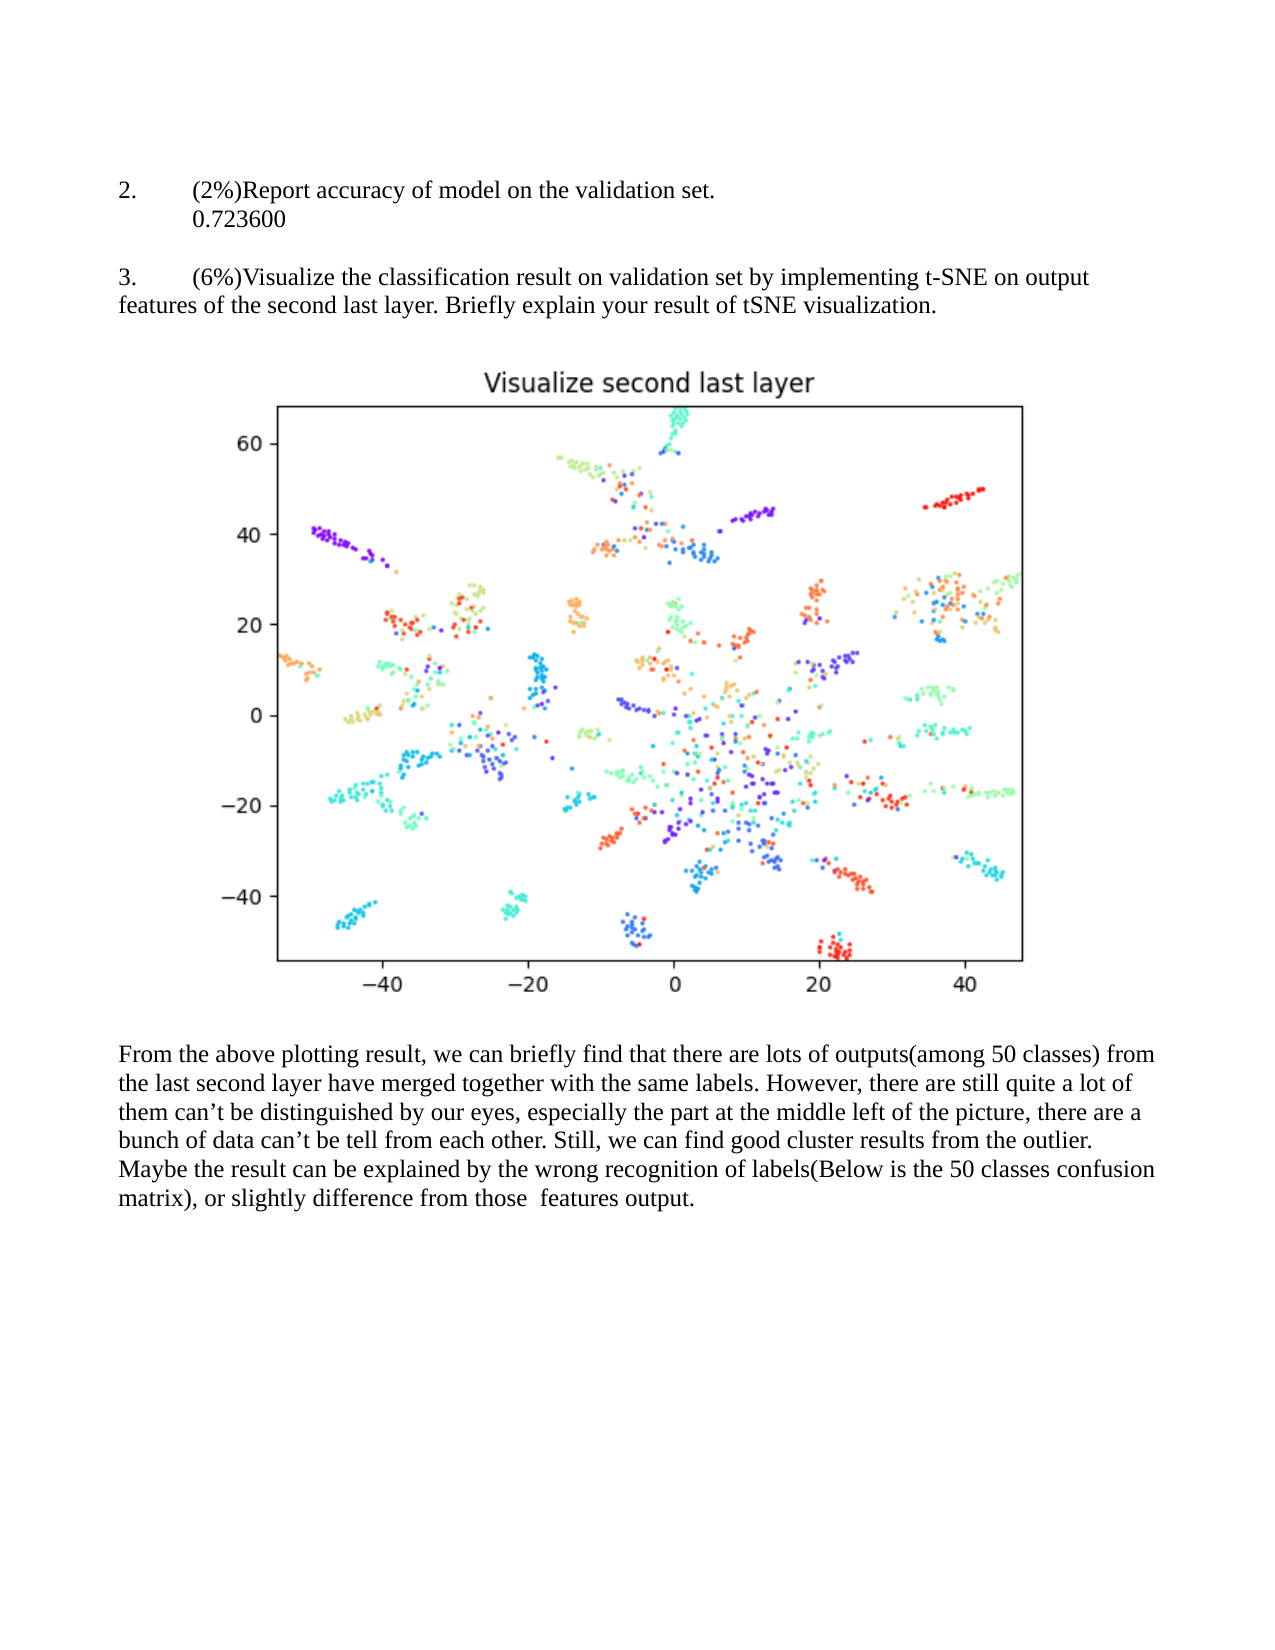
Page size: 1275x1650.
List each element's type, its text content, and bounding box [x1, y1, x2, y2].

text 0.723600 [118, 204, 1157, 233]
picture [157, 319, 1118, 1040]
text 2. (2%)Report accuracy of model on the validation set. [118, 176, 1157, 204]
text features of the second last layer. Briefly explain your result of tSNE visualization. [118, 291, 1157, 319]
text 3. (6%)Visualize the classification result on validation set by implementing t-SNE on output [118, 262, 1157, 291]
text From the above plotting result, we can briefly find that there are lots of outputs(among 50 classes) from the last second layer have merged together with the same labels. However, there are still quite a lot of them can’t be distinguished by our eyes, especially the part at the middle left of the picture, there are a bunch of data can’t be tell from each other. Still, we can find good cluster results from the outlier. Maybe the result can be explained by the wrong recognition of labels(Below is the 50 classes confusion matrix), or slightly difference from those features output. [118, 319, 1157, 1212]
